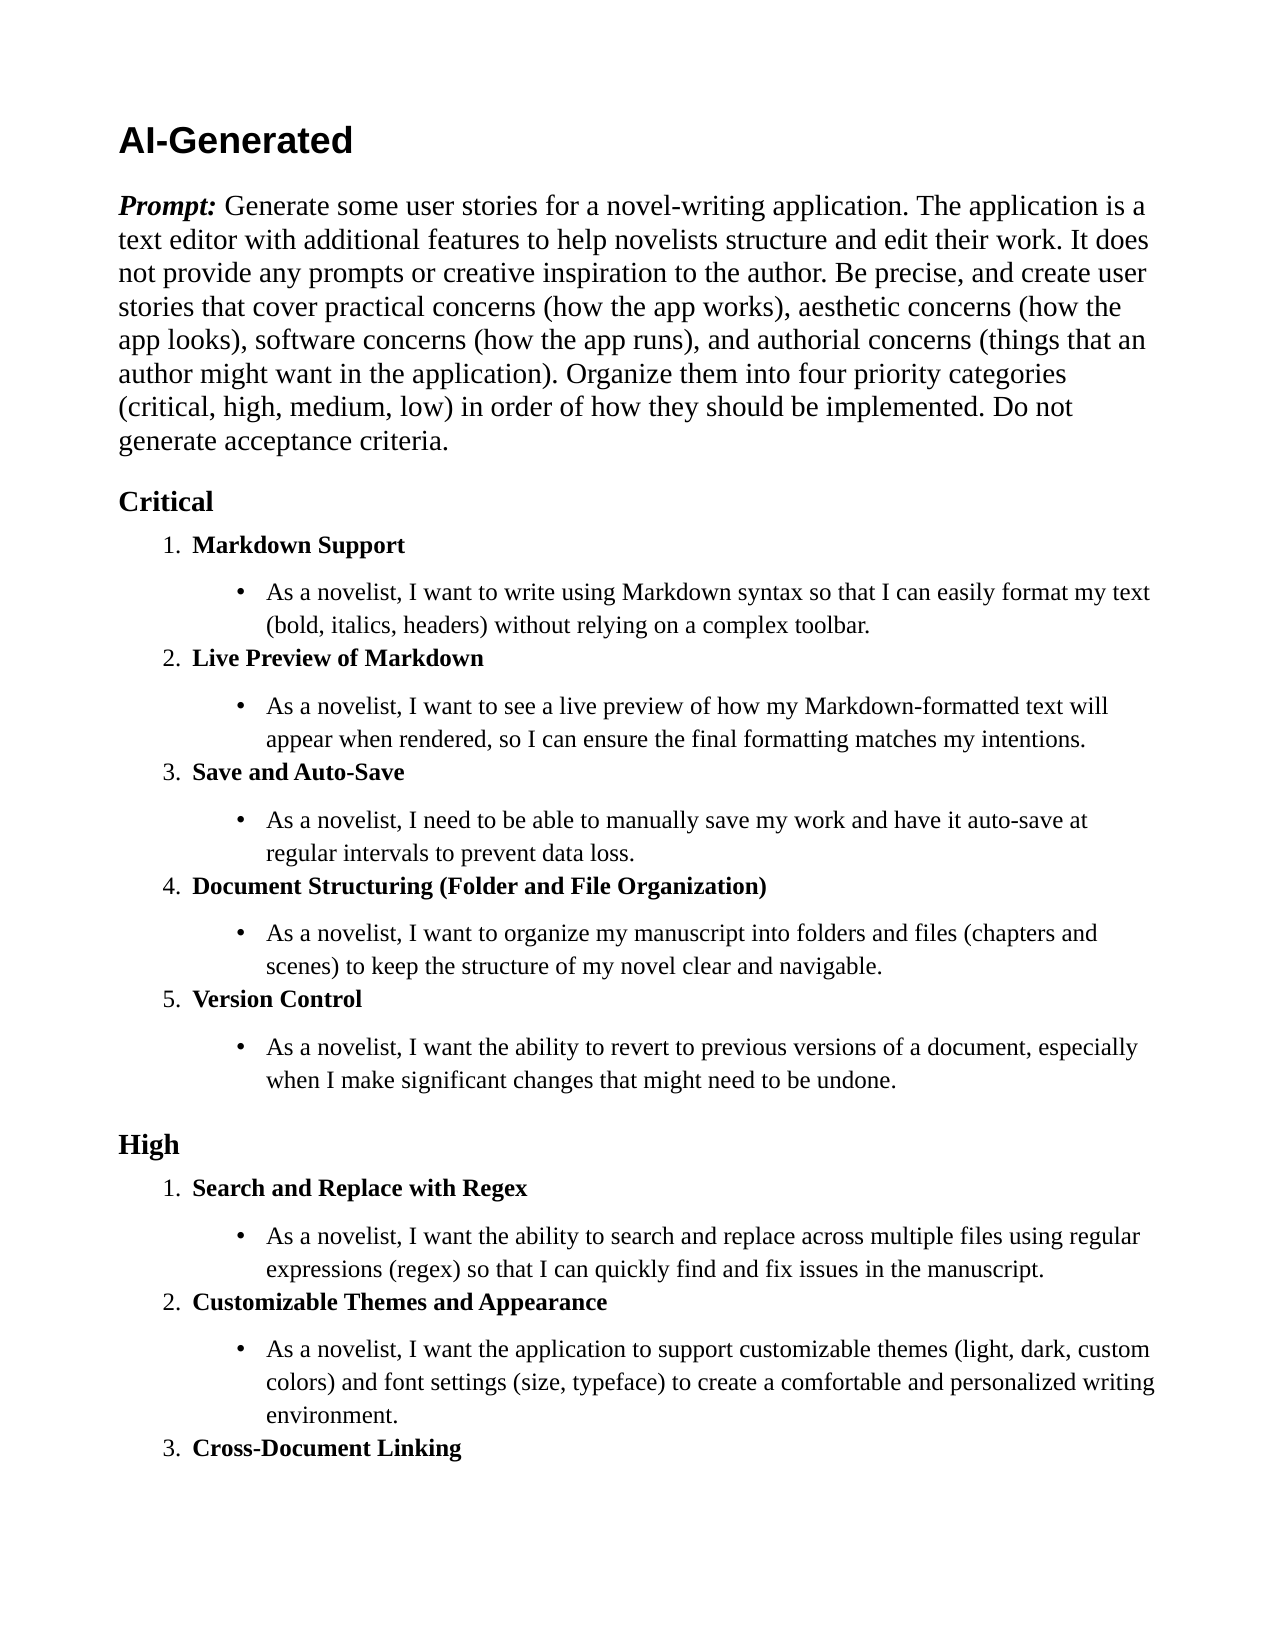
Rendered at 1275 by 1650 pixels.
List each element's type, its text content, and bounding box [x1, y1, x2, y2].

list Document Structuring (Folder and File Organization) [162, 871, 1157, 899]
subtitle Prompt: Generate some user stories for a novel-writing application. The application is a text editor with additional features to help novelists structure and edit their work. It does not provide any prompts or creative inspiration to the author. Be precise, and create user stories that cover practical concerns (how the app works), aesthetic concerns (how the app looks), software concerns (how the app runs), and authorial concerns (things that an author might want in the application). Organize them into four priority categories (critical, high, medium, low) in order of how they should be implemented. Do not generate acceptance criteria. [118, 188, 1157, 457]
list As a novelist, I want the ability to search and replace across multiple files using regular expressions (regex) so that I can quickly find and fix issues in the manuscript. [236, 1221, 1157, 1283]
list Markdown Support [162, 530, 1157, 558]
list As a novelist, I want to see a live preview of how my Markdown-formatted text will appear when rendered, so I can ensure the final formatting matches my intentions. [236, 691, 1157, 753]
list As a novelist, I want the application to support customizable themes (light, dark, custom colors) and font settings (size, typeface) to create a comfortable and personalized writing environment. [236, 1334, 1157, 1429]
list Version Control [162, 984, 1157, 1013]
list Cross-Document Linking [162, 1433, 1157, 1462]
list As a novelist, I want to organize my manuscript into folders and files (chapters and scenes) to keep the structure of my novel clear and navigable. [236, 918, 1157, 980]
subtitle High [118, 1127, 1157, 1161]
list Search and Replace with Regex [162, 1173, 1157, 1202]
subtitle AI-Generated [118, 118, 1157, 161]
list Customizable Themes and Appearance [162, 1287, 1157, 1316]
list Live Preview of Markdown [162, 643, 1157, 672]
list Save and Auto-Save [162, 757, 1157, 786]
subtitle Critical [118, 484, 1157, 517]
list As a novelist, I need to be able to manually save my work and have it auto-save at regular intervals to prevent data loss. [236, 805, 1157, 866]
list As a novelist, I want the ability to revert to previous versions of a document, especially when I make significant changes that might need to be undone. [236, 1032, 1157, 1094]
list As a novelist, I want to write using Markdown syntax so that I can easily format my text (bold, italics, headers) without relying on a complex toolbar. [236, 577, 1157, 639]
